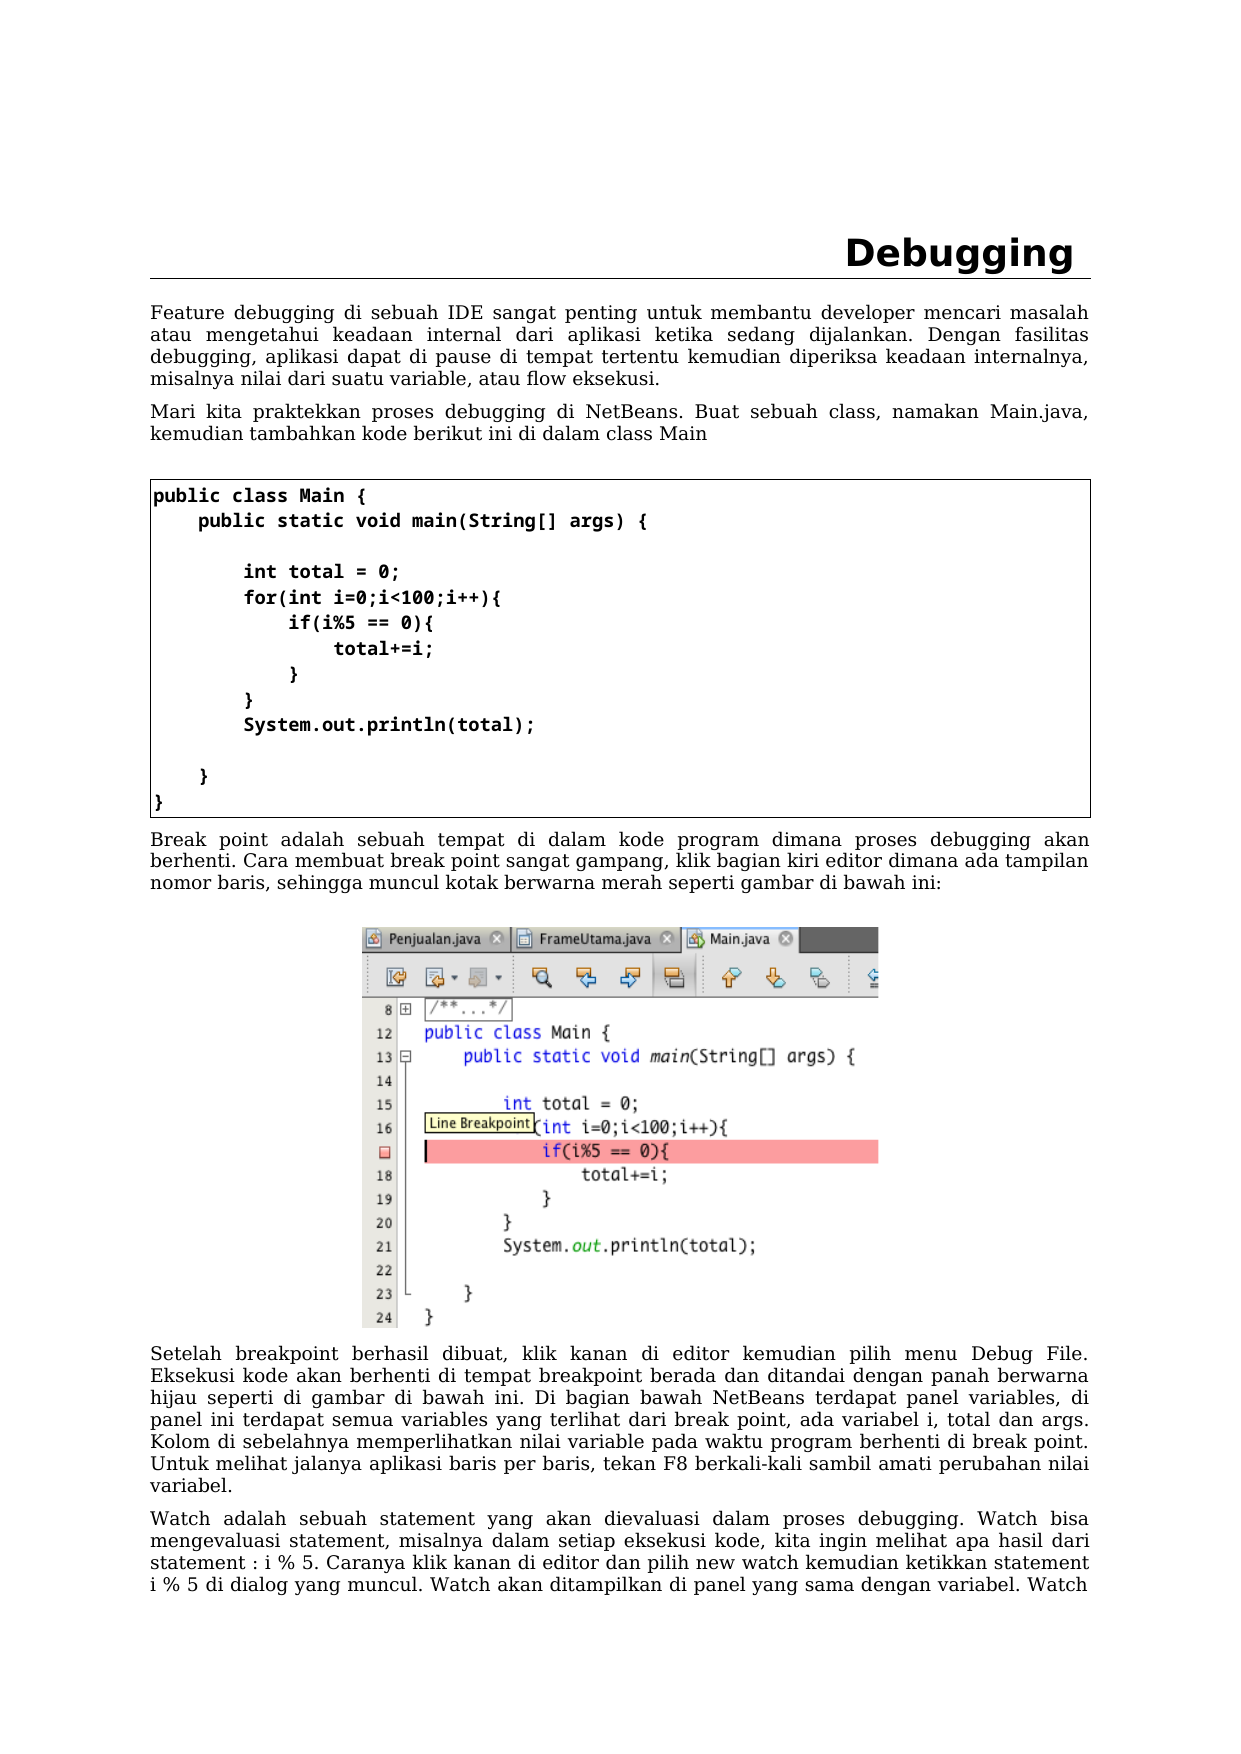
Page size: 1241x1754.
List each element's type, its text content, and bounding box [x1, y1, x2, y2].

picture [362, 927, 879, 1328]
text System.out.println(total); [151, 708, 1090, 737]
text } [151, 759, 1090, 785]
text } [151, 683, 1090, 708]
text Break point adalah sebuah tempat di dalam kode program dimana proses debugging akan berhenti. Cara membuat break point sangat gampang, klik bagian kiri editor dimana ada tampilan nomor baris, sehingga muncul kotak berwarna merah seperti gambar di bawah ini: [150, 829, 1091, 894]
subtitle Debugging [150, 228, 1091, 278]
text } [151, 657, 1090, 683]
text if(i%5 == 0){ [151, 606, 1090, 632]
text Mari kita praktekkan proses debugging di NetBeans. Buat sebuah class, namakan Main.java, kemudian tambahkan kode berikut ini di dalam class Main [150, 401, 1091, 445]
text Watch adalah sebuah statement yang akan dievaluasi dalam proses debugging. Watch bisa mengevaluasi statement, misalnya dalam setiap eksekusi kode, kita ingin melihat apa hasil dari statement : i % 5. Caranya klik kanan di editor dan pilih new watch kemudian ketikkan statement i % 5 di dialog yang muncul. Watch akan ditampilkan di panel yang sama dengan variabel. Watch [150, 1508, 1091, 1596]
text } [151, 785, 1090, 817]
text public class Main { [151, 480, 1090, 504]
text Feature debugging di sebuah IDE sangat penting untuk membantu developer mencari masalah atau mengetahui keadaan internal dari aplikasi ketika sedang dijalankan. Dengan fasilitas debugging, aplikasi dapat di pause di tempat tertentu kemudian diperiksa keadaan internalnya, misalnya nilai dari suatu variable, atau flow eksekusi. [150, 302, 1091, 390]
text int total = 0; [151, 555, 1090, 581]
text public static void main(String[] args) { [151, 504, 1090, 533]
text total+=i; [151, 632, 1090, 657]
text for(int i=0;i<100;i++){ [151, 581, 1090, 606]
text Setelah breakpoint berhasil dibuat, klik kanan di editor kemudian pilih menu Debug File. Eksekusi kode akan berhenti di tempat breakpoint berada dan ditandai dengan panah berwarna hijau seperti di gambar di bawah ini. Di bagian bawah NetBeans terdapat panel variables, di panel ini terdapat semua variables yang terlihat dari break point, ada variabel i, total dan args. Kolom di sebelahnya memperlihatkan nilai variable pada waktu program berhenti di break point. Untuk melihat jalanya aplikasi baris per baris, tekan F8 berkali-kali sambil amati perubahan nilai variabel. [150, 1343, 1091, 1497]
